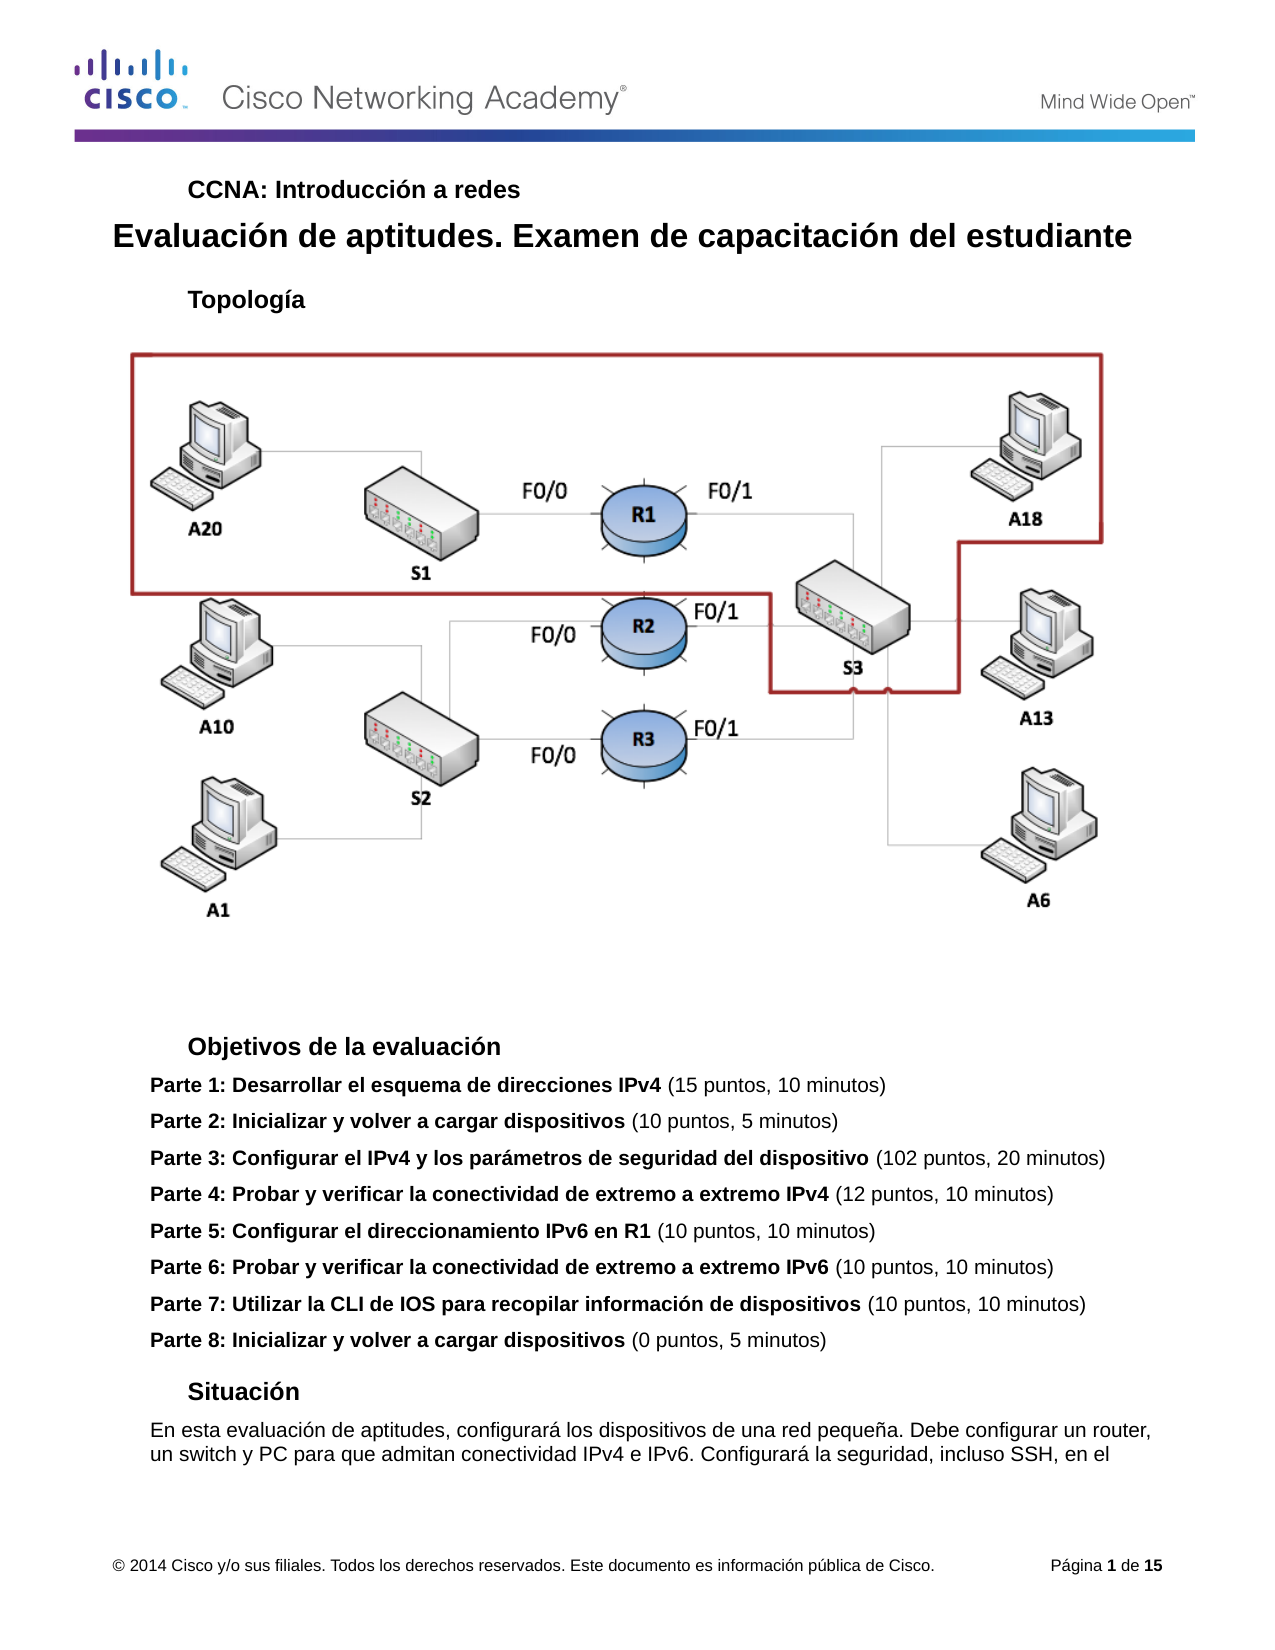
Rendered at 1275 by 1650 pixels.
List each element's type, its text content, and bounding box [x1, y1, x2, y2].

text Parte 1: Desarrollar el esquema de direcciones IPv4 (15 puntos, 10 minutos) [150, 1073, 1162, 1097]
list Topología [112, 285, 1162, 314]
list CCNA: Introducción a redes [112, 175, 1162, 204]
text Parte 5: Configurar el direccionamiento IPv6 en R1 (10 puntos, 10 minutos) [150, 1219, 1162, 1243]
text Parte 6: Probar y verificar la conectividad de extremo a extremo IPv6 (10 puntos, 10 minutos) [150, 1255, 1162, 1279]
list Situación [112, 1377, 1162, 1406]
text Parte 2: Inicializar y volver a cargar dispositivos (10 puntos, 5 minutos) [150, 1109, 1162, 1133]
text Parte 7: Utilizar la CLI de IOS para recopilar información de dispositivos (10 puntos, 10 minutos) [150, 1292, 1162, 1316]
list Objetivos de la evaluación [112, 1032, 1162, 1060]
title Evaluación de aptitudes. Examen de capacitación del estudiante [112, 216, 1162, 255]
text Parte 3: Configurar el IPv4 y los parámetros de seguridad del dispositivo (102 puntos, 20 minutos) [150, 1146, 1162, 1170]
text Parte 4: Probar y verificar la conectividad de extremo a extremo IPv4 (12 puntos, 10 minutos) [150, 1182, 1162, 1206]
text En esta evaluación de aptitudes, configurará los dispositivos de una red pequeña. Debe configurar un router, un switch y PC para que admitan conectividad IPv4 e IPv6. Configurará la seguridad, incluso SSH, en el [150, 1418, 1162, 1466]
picture [112, 339, 1163, 949]
picture [0, 30, 1273, 142]
text Parte 8: Inicializar y volver a cargar dispositivos (0 puntos, 5 minutos) [150, 1328, 1162, 1352]
